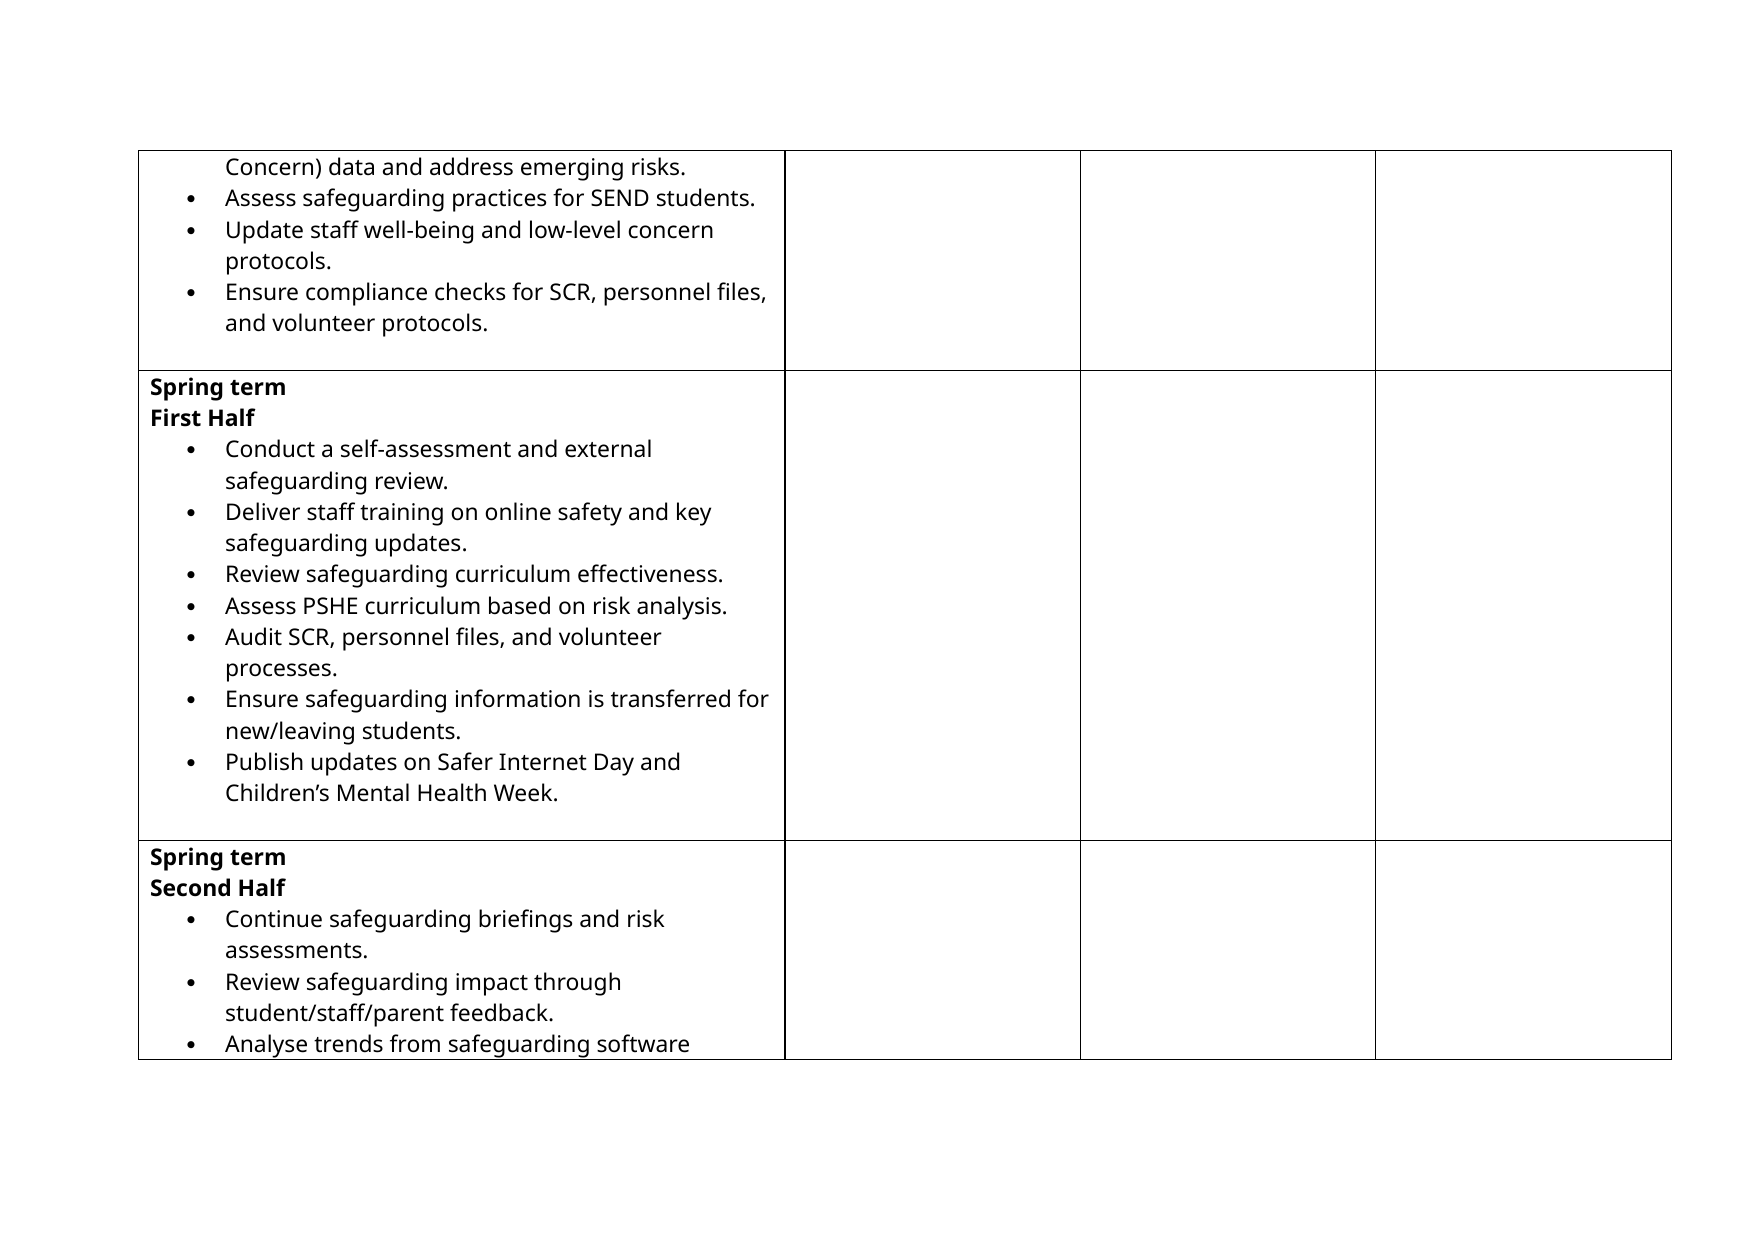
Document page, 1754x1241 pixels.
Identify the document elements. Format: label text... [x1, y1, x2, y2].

table_cell [1081, 841, 1375, 1059]
table_cell Spring term Second Half Continue safeguarding briefings and risk assessments. Review safeguarding impact through student/staff/parent feedback. Analyse trends from safeguarding software solutions reports. Ensure up-to-date risk assessments and training compliance. [139, 841, 784, 1059]
table_cell Spring term First Half Conduct a self-assessment and external safeguarding review. Deliver staff training on online safety and key safeguarding updates. Review safeguarding curriculum effectiveness. Assess PSHE curriculum based on risk analysis. Audit SCR, personnel files, and volunteer processes. Ensure safeguarding information is transferred for new/leaving students. Publish updates on Safer Internet Day and Children’s Mental Health Week. [139, 371, 784, 839]
table_cell [1376, 151, 1671, 370]
table_cell [1081, 371, 1375, 839]
table_cell [1081, 151, 1375, 370]
table_cell Autumn term Second half Organize and promote Anti-Bullying Week. Reinforce safeguarding protocols with staff. Conduct regular safeguarding briefings and updates. Monitor attendance for vulnerable students. Review safeguarding software solutions (such as, for example in my school, we use CPOMS/My Concern) data and address emerging risks. Assess safeguarding practices for SEND students. Update staff well-being and low-level concern protocols. Ensure compliance checks for SCR, personnel files, and volunteer protocols. [139, 151, 784, 370]
table_cell [786, 371, 1080, 839]
table_cell [1376, 841, 1671, 1059]
table_cell [786, 151, 1080, 370]
table_cell [786, 841, 1080, 1059]
table_cell [1376, 371, 1671, 839]
